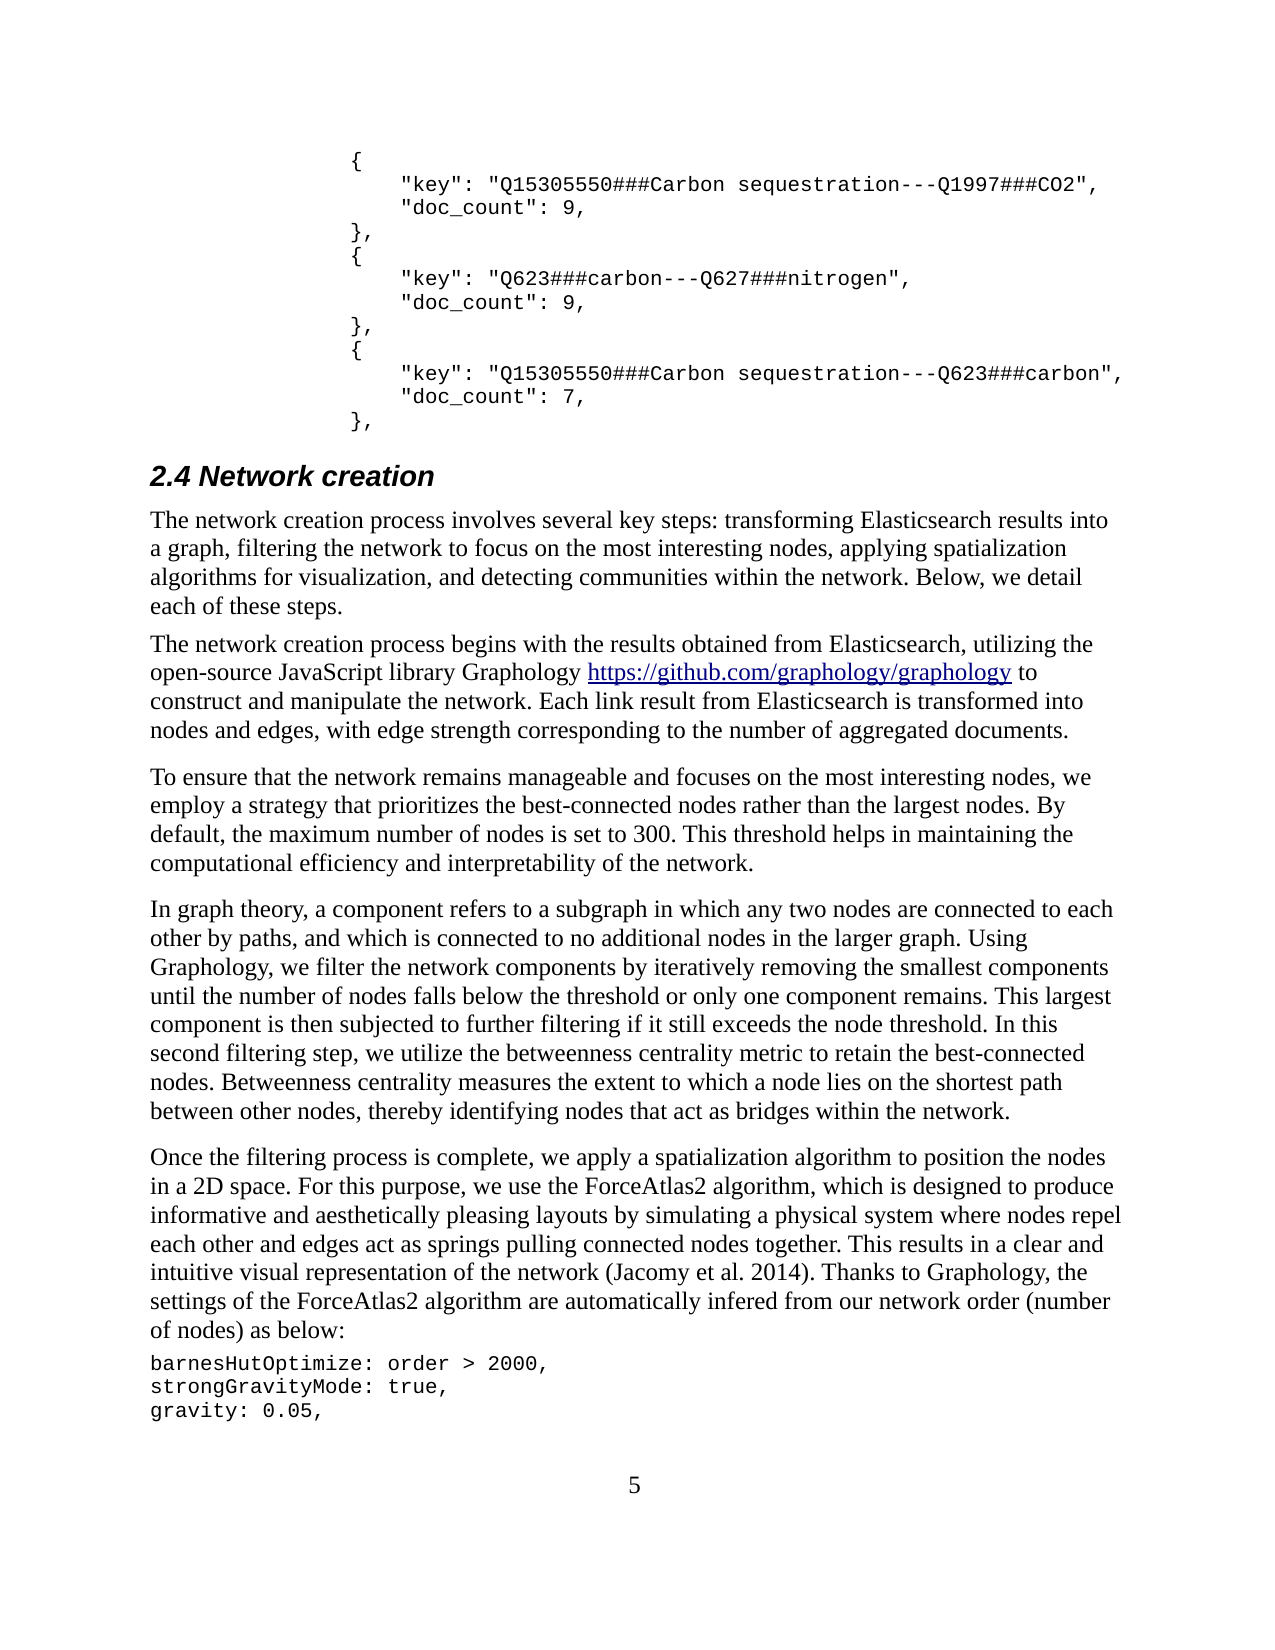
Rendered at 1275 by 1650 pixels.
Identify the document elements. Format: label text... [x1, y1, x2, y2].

text Once the filtering process is complete, we apply a spatialization algorithm to position the nodes in a 2D space. For this purpose, we use the ForceAtlas2 algorithm, which is designed to produce informative and aesthetically pleasing layouts by simulating a physical system where nodes repel each other and edges act as springs pulling connected nodes together. This results in a clear and intuitive visual representation of the network (Jacomy et al. 2014). Thanks to Graphology, the settings of the ForceAtlas2 algorithm are automatically infered from our network order (number of nodes) as below: [150, 1142, 1125, 1344]
text { [150, 339, 1125, 363]
text barnesHutOptimize: order > 2000, [150, 1353, 1125, 1376]
text In graph theory, a component refers to a subgraph in which any two nodes are connected to each other by paths, and which is connected to no additional nodes in the larger graph. Using Graphology, we filter the network components by iteratively removing the smallest components until the number of nodes falls below the threshold or only one component remains. This largest component is then subjected to further filtering if it still exceeds the node threshold. In this second filtering step, we utilize the betweenness centrality metric to retain the best-connected nodes. Betweenness centrality measures the extent to which a node lies on the shortest path between other nodes, thereby identifying nodes that act as bridges within the network. [150, 894, 1125, 1124]
text { [150, 150, 1125, 174]
text }, [150, 410, 1125, 434]
text "key": "Q15305550###Carbon sequestration---Q1997###CO2", [150, 174, 1125, 197]
text "doc_count": 9, [150, 292, 1125, 316]
text "doc_count": 9, [150, 197, 1125, 221]
text gravity: 0.05, [150, 1400, 1125, 1424]
text }, [150, 221, 1125, 244]
text The network creation process begins with the results obtained from Elasticsearch, utilizing the open-source JavaScript library Graphology https://github.com/graphology/graphology to construct and manipulate the network. Each link result from Elasticsearch is transformed into nodes and edges, with edge strength corresponding to the number of aggregated documents. [150, 629, 1125, 744]
text To ensure that the network remains manageable and focuses on the most interesting nodes, we employ a strategy that prioritizes the best-connected nodes rather than the largest nodes. By default, the maximum number of nodes is set to 300. This threshold helps in maintaining the computational efficiency and interpretability of the network. [150, 762, 1125, 877]
text "doc_count": 7, [150, 386, 1125, 410]
text }, [150, 316, 1125, 339]
text "key": "Q15305550###Carbon sequestration---Q623###carbon", [150, 363, 1125, 386]
text The network creation process involves several key steps: transforming Elasticsearch results into a graph, filtering the network to focus on the most interesting nodes, applying spatialization algorithms for visualization, and detecting communities within the network. Below, we detail each of these steps. [150, 505, 1125, 620]
text { [150, 244, 1125, 268]
text strongGravityMode: true, [150, 1376, 1125, 1400]
subtitle 2.4 Network creation [150, 459, 1125, 492]
text "key": "Q623###carbon---Q627###nitrogen", [150, 268, 1125, 292]
